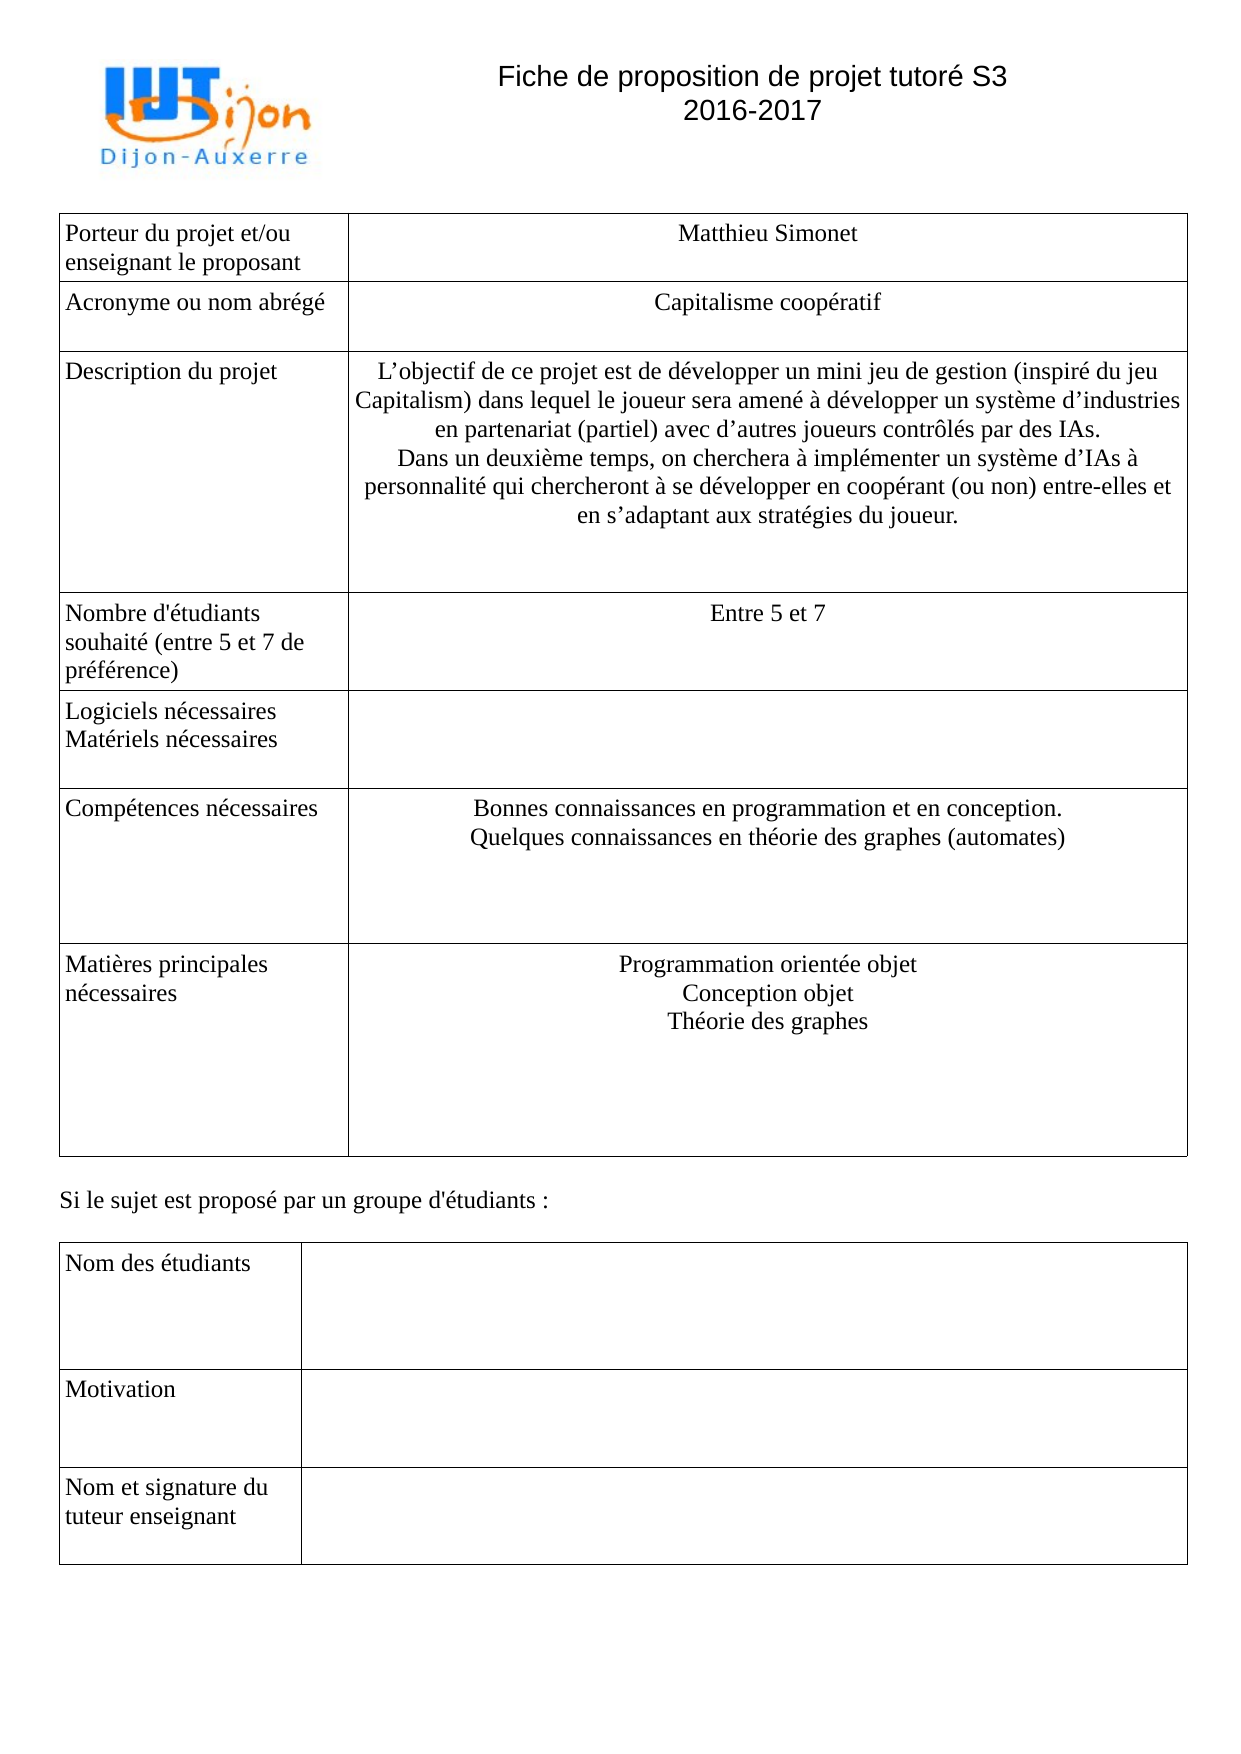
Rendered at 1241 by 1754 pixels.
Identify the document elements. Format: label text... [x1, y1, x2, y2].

table_header Matthieu Simonet [349, 214, 1187, 281]
table_header [302, 1243, 1187, 1369]
text Fiche de proposition de projet tutoré S3 [325, 59, 1181, 93]
text Si le sujet est proposé par un groupe d'étudiants : [59, 1185, 1181, 1213]
table_cell Description du projet [60, 352, 348, 592]
table_header Nom des étudiants [60, 1243, 301, 1369]
table_cell Bonnes connaissances en programmation et en conception. Quelques connaissances en théorie des graphes (automates) [349, 789, 1187, 943]
table_cell Acronyme ou nom abrégé [60, 282, 348, 351]
table_cell Entre 5 et 7 [349, 593, 1187, 690]
table_cell [349, 691, 1187, 788]
table_cell Compétences nécessaires [60, 789, 348, 943]
table_header Porteur du projet et/ou enseignant le proposant [60, 214, 348, 281]
text 2016-2017 [325, 93, 1181, 126]
table_cell Nom et signature du tuteur enseignant [60, 1468, 301, 1564]
table_cell [302, 1370, 1187, 1467]
table_cell Nombre d'étudiants souhaité (entre 5 et 7 de préférence) [60, 593, 348, 690]
table_cell Programmation orientée objet Conception objet Théorie des graphes [349, 944, 1187, 1156]
table_cell Capitalisme coopératif [349, 282, 1187, 351]
table_cell L’objectif de ce projet est de développer un mini jeu de gestion (inspiré du jeu Capitalism) dans lequel le joueur sera amené à développer un système d’industries en partenariat (partiel) avec d’autres joueurs contrôlés par des IAs. Dans un deuxième temps, on cherchera à implémenter un système d’IAs à personnalité qui chercheront à se développer en coopérant (ou non) entre-elles et en s’adaptant aux stratégies du joueur. [349, 352, 1187, 592]
picture [60, 59, 325, 207]
table_cell [302, 1468, 1187, 1564]
table_cell Motivation [60, 1370, 301, 1467]
table_cell Logiciels nécessaires Matériels nécessaires [60, 691, 348, 788]
table_cell Matières principales nécessaires [60, 944, 348, 1156]
